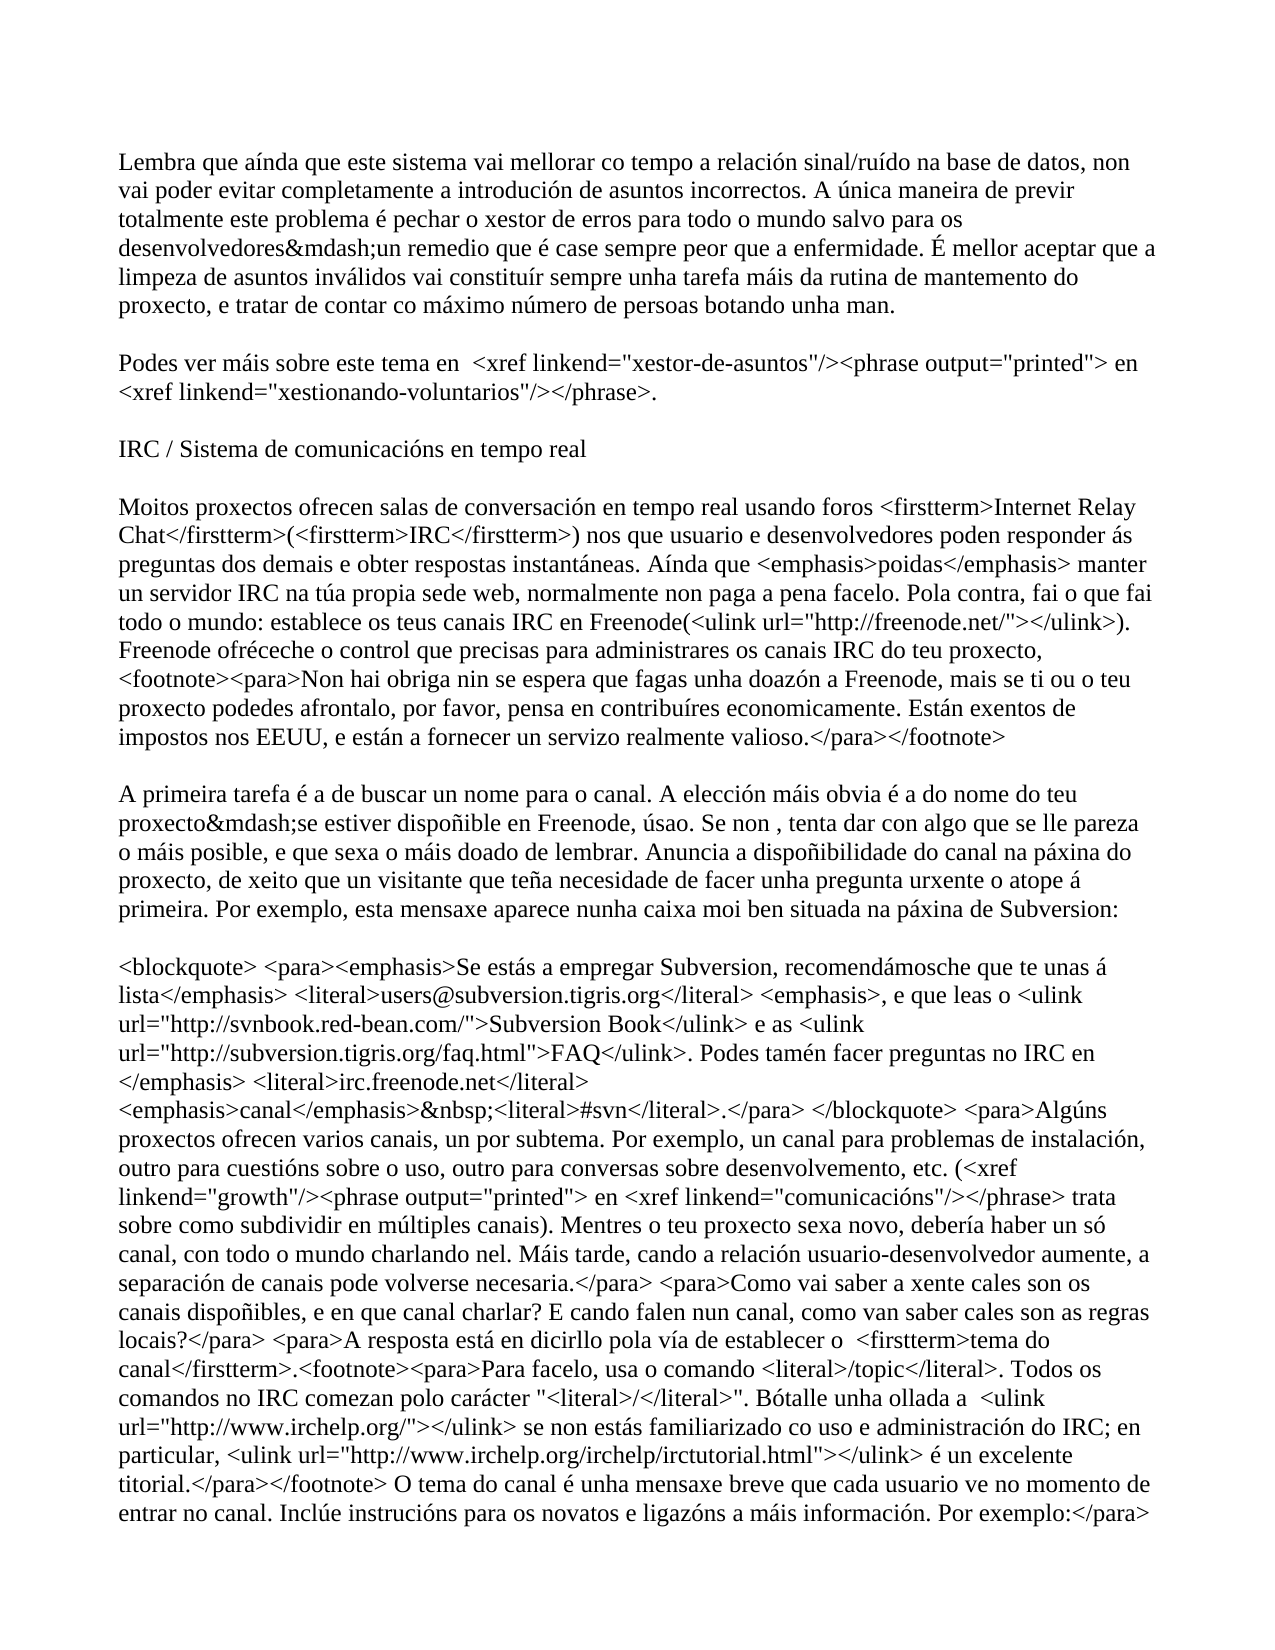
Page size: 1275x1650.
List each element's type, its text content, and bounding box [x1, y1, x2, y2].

text A primeira tarefa é a de buscar un nome para o canal. A elección máis obvia é a do nome do teu proxecto&mdash;se estiver dispoñible en Freenode, úsao. Se non , tenta dar con algo que se lle pareza o máis posible, e que sexa o máis doado de lembrar. Anuncia a dispoñibilidade do canal na páxina do proxecto, de xeito que un visitante que teña necesidade de facer unha pregunta urxente o atope á primeira. Por exemplo, esta mensaxe aparece nunha caixa moi ben situada na páxina de Subversion: [118, 779, 1157, 923]
text Lembra que aínda que este sistema vai mellorar co tempo a relación sinal/ruído na base de datos, non vai poder evitar completamente a introdución de asuntos incorrectos. A única maneira de previr totalmente este problema é pechar o xestor de erros para todo o mundo salvo para os desenvolvedores&mdash;un remedio que é case sempre peor que a enfermidade. É mellor aceptar que a limpeza de asuntos inválidos vai constituír sempre unha tarefa máis da rutina de mantemento do proxecto, e tratar de contar co máximo número de persoas botando unha man. [118, 147, 1157, 319]
text Podes ver máis sobre este tema en <xref linkend="xestor-de-asuntos"/><phrase output="printed"> en <xref linkend="xestionando-voluntarios"/></phrase>. [118, 348, 1157, 406]
text <blockquote> <para><emphasis>Se estás a empregar Subversion, recomendámosche que te unas á lista</emphasis> <literal>users@subversion.tigris.org</literal> <emphasis>, e que leas o <ulink url="http://svnbook.red-bean.com/">Subversion Book</ulink> e as <ulink url="http://subversion.tigris.org/faq.html">FAQ</ulink>. Podes tamén facer preguntas no IRC en </emphasis> <literal>irc.freenode.net</literal> <emphasis>canal</emphasis>&nbsp;<literal>#svn</literal>.</para> </blockquote> <para>Algúns proxectos ofrecen varios canais, un por subtema. Por exemplo, un canal para problemas de instalación, outro para cuestións sobre o uso, outro para conversas sobre desenvolvemento, etc. (<xref linkend="growth"/><phrase output="printed"> en <xref linkend="comunicacións"/></phrase> trata sobre como subdividir en múltiples canais). Mentres o teu proxecto sexa novo, debería haber un só canal, con todo o mundo charlando nel. Máis tarde, cando a relación usuario-desenvolvedor aumente, a separación de canais pode volverse necesaria.</para> <para>Como vai saber a xente cales son os canais dispoñibles, e en que canal charlar? E cando falen nun canal, como van saber cales son as regras locais?</para> <para>A resposta está en dicirllo pola vía de establecer o <firstterm>tema do canal</firstterm>.<footnote><para>Para facelo, usa o comando <literal>/topic</literal>. Todos os comandos no IRC comezan polo carácter "<literal>/</literal>". Bótalle unha ollada a <ulink url="http://www.irchelp.org/"></ulink> se non estás familiarizado co uso e administración do IRC; en particular, <ulink url="http://www.irchelp.org/irchelp/irctutorial.html"></ulink> é un excelente titorial.</para></footnote> O tema do canal é unha mensaxe breve que cada usuario ve no momento de entrar no canal. Inclúe instrucións para os novatos e ligazóns a máis información. Por exemplo:</para> [118, 952, 1157, 1527]
text Moitos proxectos ofrecen salas de conversación en tempo real usando foros <firstterm>Internet Relay Chat</firstterm>(<firstterm>IRC</firstterm>) nos que usuario e desenvolvedores poden responder ás preguntas dos demais e obter respostas instantáneas. Aínda que <emphasis>poidas</emphasis> manter un servidor IRC na túa propia sede web, normalmente non paga a pena facelo. Pola contra, fai o que fai todo o mundo: establece os teus canais IRC en Freenode(<ulink url="http://freenode.net/"></ulink>). Freenode ofréceche o control que precisas para administrares os canais IRC do teu proxecto, <footnote><para>Non hai obriga nin se espera que fagas unha doazón a Freenode, mais se ti ou o teu proxecto podedes afrontalo, por favor, pensa en contribuíres economicamente. Están exentos de impostos nos EEUU, e están a fornecer un servizo realmente valioso.</para></footnote> [118, 492, 1157, 751]
text IRC / Sistema de comunicacións en tempo real [118, 434, 1157, 463]
